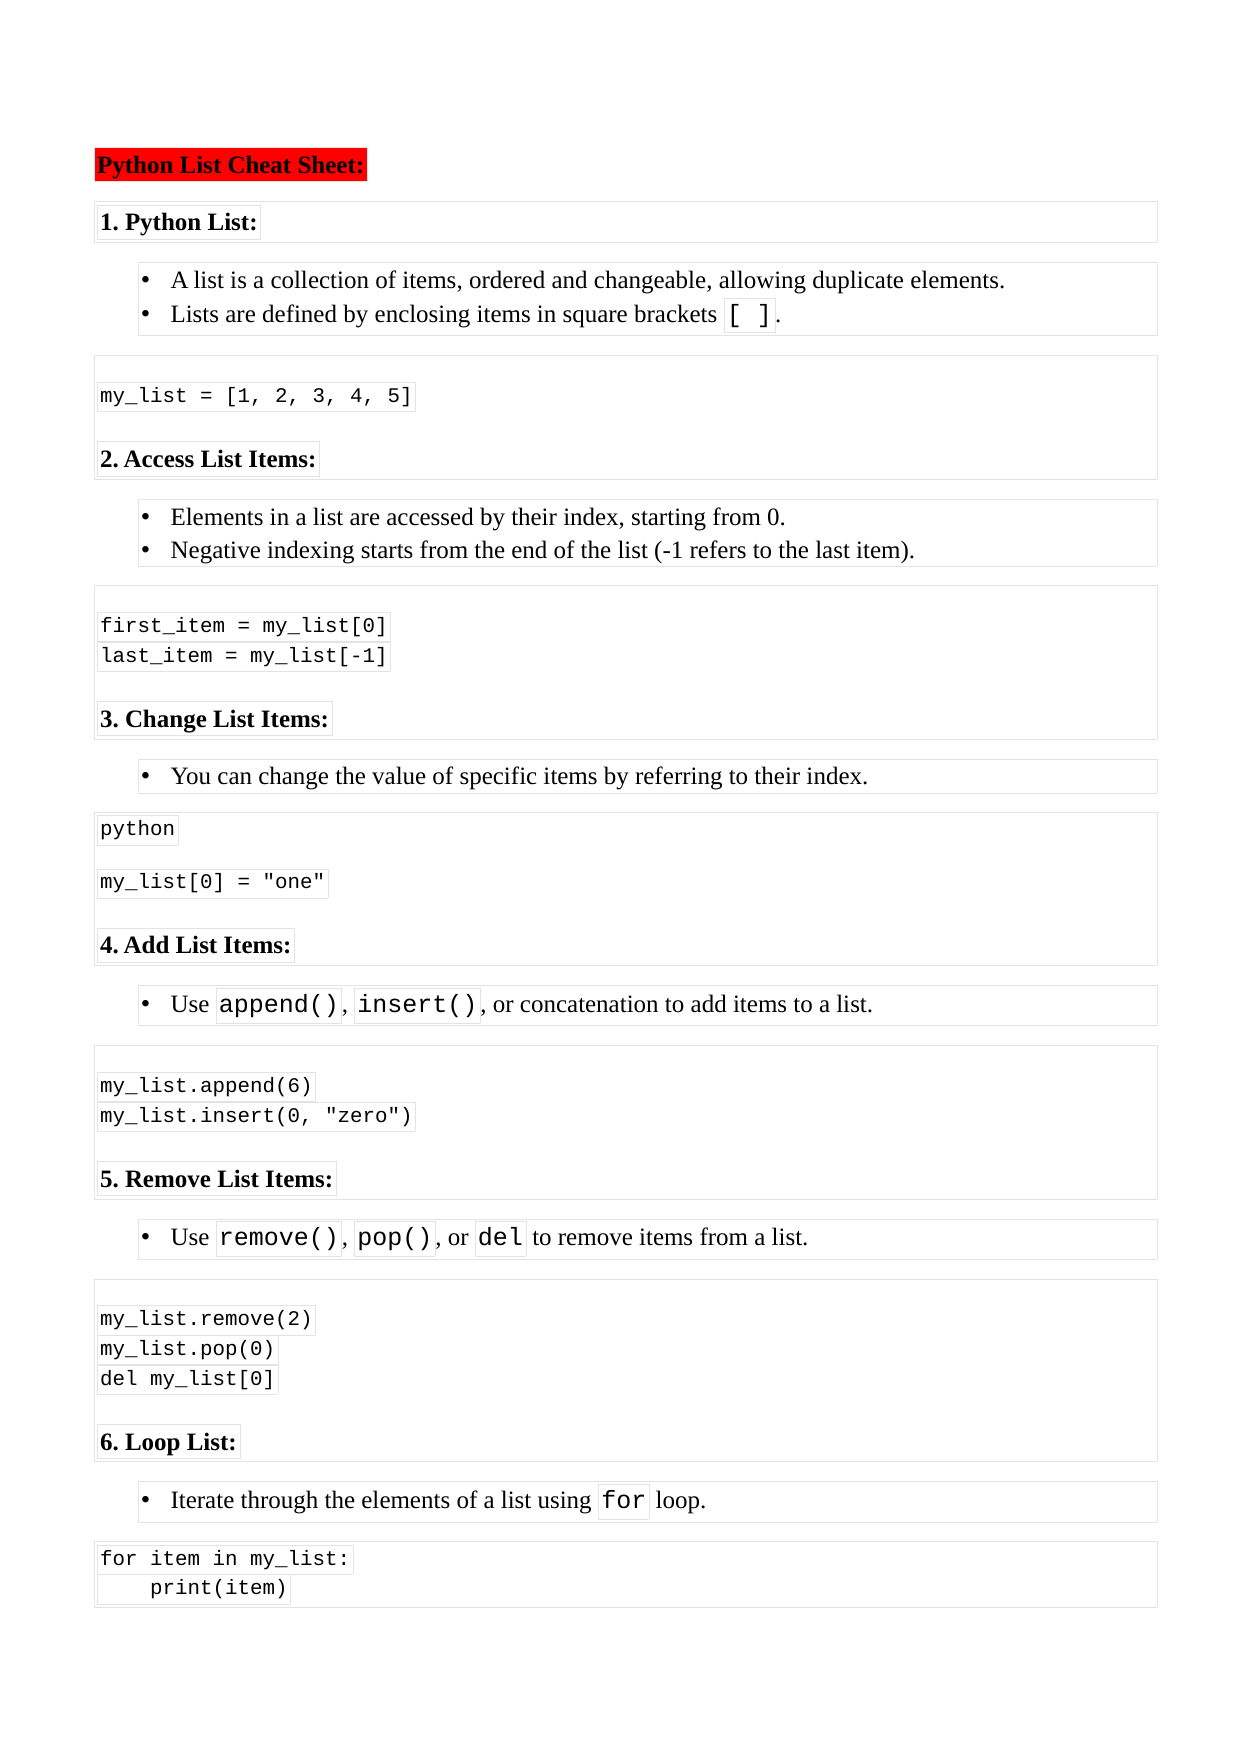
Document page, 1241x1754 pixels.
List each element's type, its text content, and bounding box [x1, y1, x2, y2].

text 5. Remove List Items: [95, 1158, 1157, 1199]
text [279, 1362, 1157, 1394]
text my_list.insert(0, "zero") [316, 1099, 1157, 1131]
list Use append(), insert(), or concatenation to add items to a list. [139, 986, 1157, 1025]
text [279, 1332, 1157, 1362]
text first_item = my_list[0] [95, 609, 1157, 639]
text 4. Add List Items: [95, 924, 1157, 965]
text [391, 639, 1157, 671]
text my_list.remove(2) [95, 1302, 1157, 1332]
text 1. Python List: [95, 202, 1157, 242]
list Iterate through the elements of a list using for loop. [139, 1482, 1157, 1522]
text my_list.insert(0, "zero") [98, 1103, 415, 1131]
text for item in my_list: [95, 1542, 1157, 1571]
list Use remove(), pop(), or del to remove items from a list. [139, 1220, 1157, 1259]
text 6. Loop List: [95, 1421, 1157, 1461]
text 2. Access List Items: [95, 438, 1157, 479]
text [368, 147, 1157, 182]
list You can change the value of specific items by referring to their index. [139, 760, 1157, 793]
text python [95, 813, 1157, 845]
list Lists are defined by enclosing items in square brackets [ ]. [139, 295, 1157, 335]
text print(item) [95, 1571, 1157, 1607]
text my_list[0] = "one" [95, 865, 1157, 898]
text 3. Change List Items: [95, 698, 1157, 739]
text Python List Cheat Sheet: [95, 148, 367, 181]
list A list is a collection of items, ordered and changeable, allowing duplicate elements. [139, 263, 1157, 294]
text my_list = [1, 2, 3, 4, 5] [95, 379, 1157, 412]
text my_list.pop(0) [98, 1336, 278, 1362]
list Negative indexing starts from the end of the list (-1 refers to the last item). [139, 532, 1157, 566]
text del my_list[0] [98, 1366, 278, 1394]
text my_list.append(6) [95, 1069, 1157, 1099]
list Elements in a list are accessed by their index, starting from 0. [139, 500, 1157, 530]
text last_item = my_list[-1] [98, 643, 390, 671]
